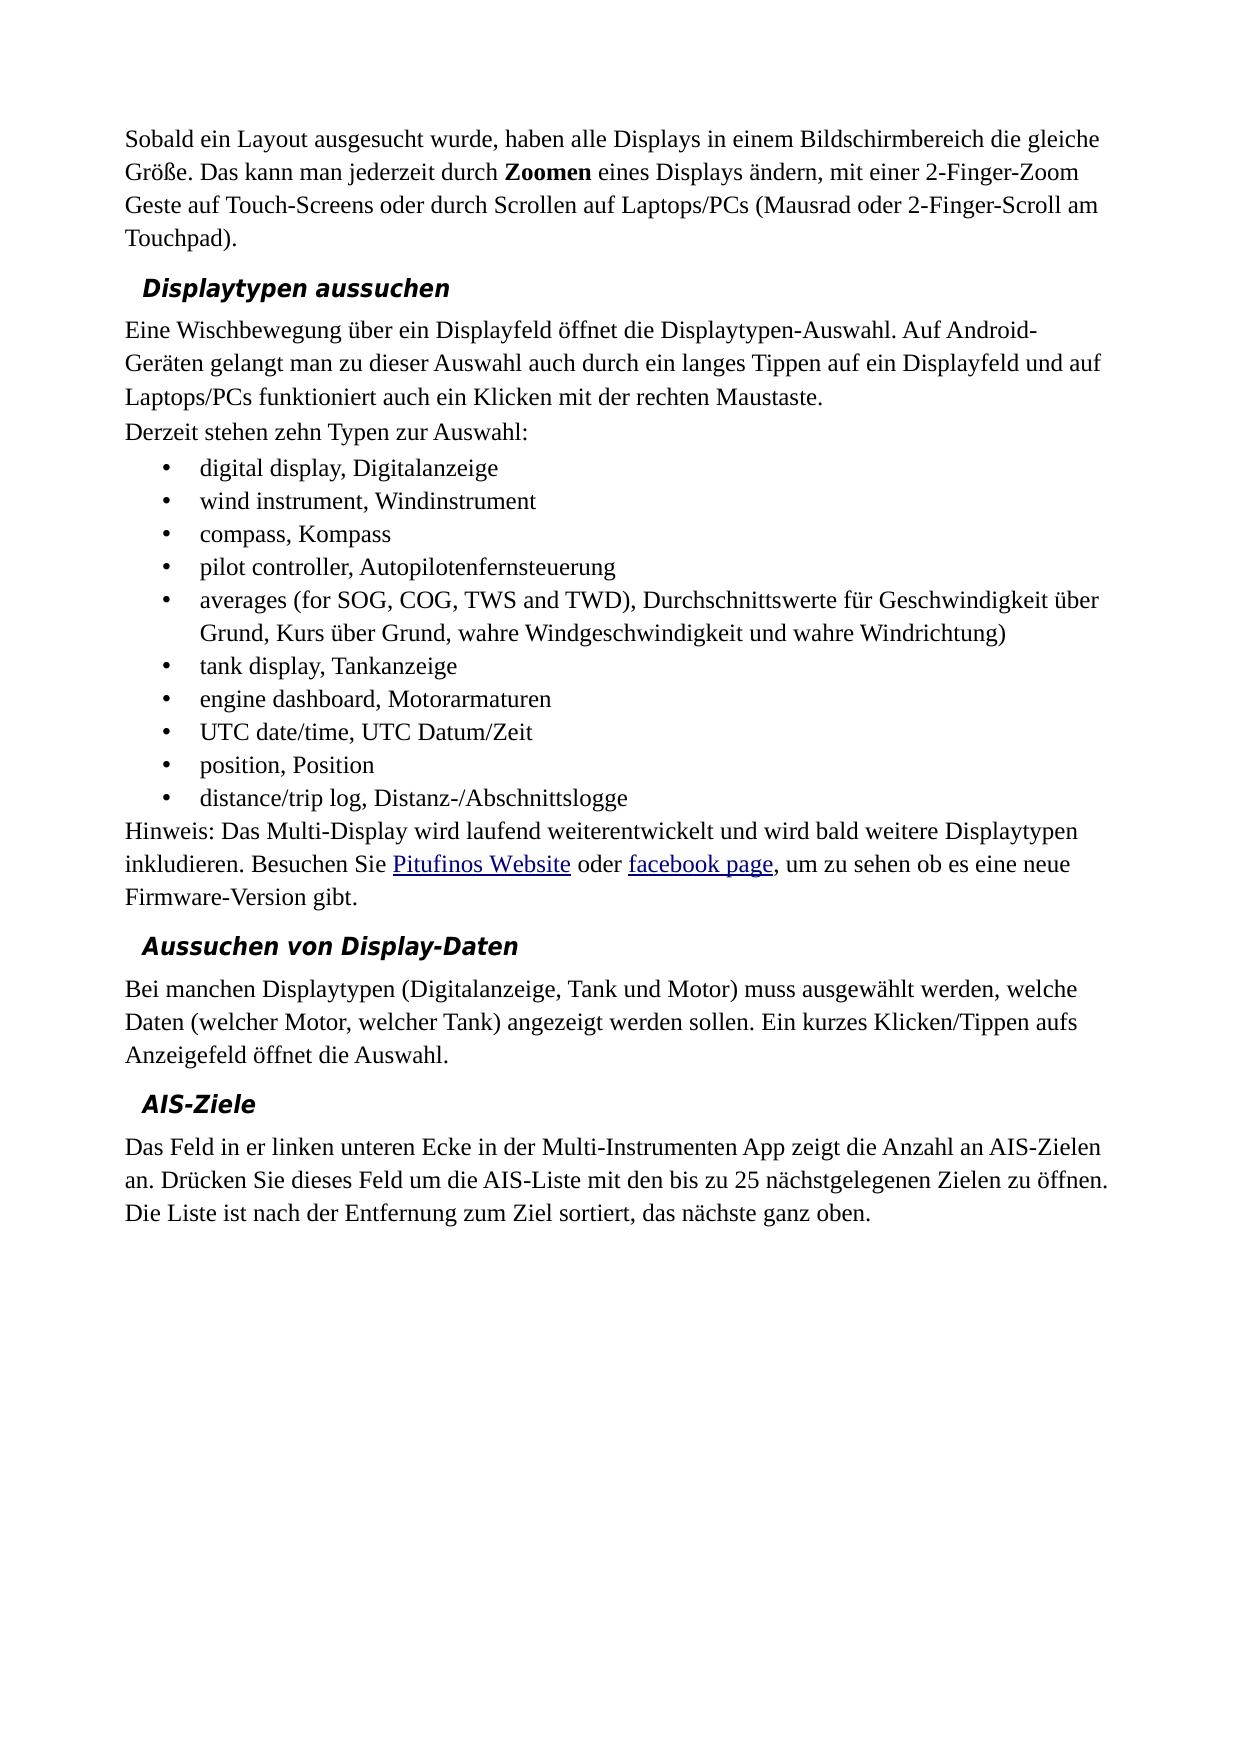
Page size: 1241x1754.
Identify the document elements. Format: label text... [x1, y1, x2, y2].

list digital display, Digitalanzeige [162, 453, 1116, 482]
text Eine Wischbewegung über ein Displayfeld öffnet die Displaytypen-Auswahl. Auf Android-Geräten gelangt man zu dieser Auswahl auch durch ein langes Tippen auf ein Displayfeld und auf Laptops/PCs funktioniert auch ein Klicken mit der rechten Maustaste. [124, 316, 1116, 410]
list averages (for SOG, COG, TWS and TWD), Durchschnittswerte für Geschwindigkeit über Grund, Kurs über Grund, wahre Windgeschwindigkeit und wahre Windrichtung) [162, 585, 1116, 647]
list tank display, Tankanzeige [162, 651, 1116, 680]
list pilot controller, Autopilotenfernsteuerung [162, 552, 1116, 581]
list distance/trip log, Distanz-/Abschnittslogge [162, 783, 1116, 812]
list engine dashboard, Motorarmaturen [162, 684, 1116, 713]
text Bei manchen Displaytypen (Digitalanzeige, Tank und Motor) muss ausgewählt werden, welche Daten (welcher Motor, welcher Tank) angezeigt werden sollen. Ein kurzes Klicken/Tippen aufs Anzeigefeld öffnet die Auswahl. [124, 974, 1116, 1069]
list position, Position [162, 750, 1116, 779]
subtitle Aussuchen von Display-Daten [142, 933, 1116, 962]
text Das Feld in er linken unteren Ecke in der Multi-Instrumenten App zeigt die Anzahl an AIS-Zielen an. Drücken Sie dieses Feld um die AIS-Liste mit den bis zu 25 nächstgelegenen Zielen zu öffnen. Die Liste ist nach der Entfernung zum Ziel sortiert, das nächste ganz oben. [124, 1132, 1116, 1227]
text Hinweis: Das Multi-Display wird laufend weiterentwickelt und wird bald weitere Displaytypen inkludieren. Besuchen Sie Pitufinos Website oder facebook page, um zu sehen ob es eine neue Firmware-Version gibt. [124, 816, 1116, 911]
list compass, Kompass [162, 519, 1116, 548]
text Sobald ein Layout ausgesucht wurde, haben alle Displays in einem Bildschirmbereich die gleiche Größe. Das kann man jederzeit durch Zoomen eines Displays ändern, mit einer 2-Finger-Zoom Geste auf Touch-Screens oder durch Scrollen auf Laptops/PCs (Mausrad oder 2-Finger-Scroll am Touchpad). [124, 124, 1116, 252]
list wind instrument, Windinstrument [162, 486, 1116, 515]
text Derzeit stehen zehn Typen zur Auswahl: [124, 417, 1116, 446]
list UTC date/time, UTC Datum/Zeit [162, 717, 1116, 746]
subtitle Displaytypen aussuchen [142, 274, 1116, 303]
subtitle AIS-Ziele [142, 1091, 1116, 1120]
